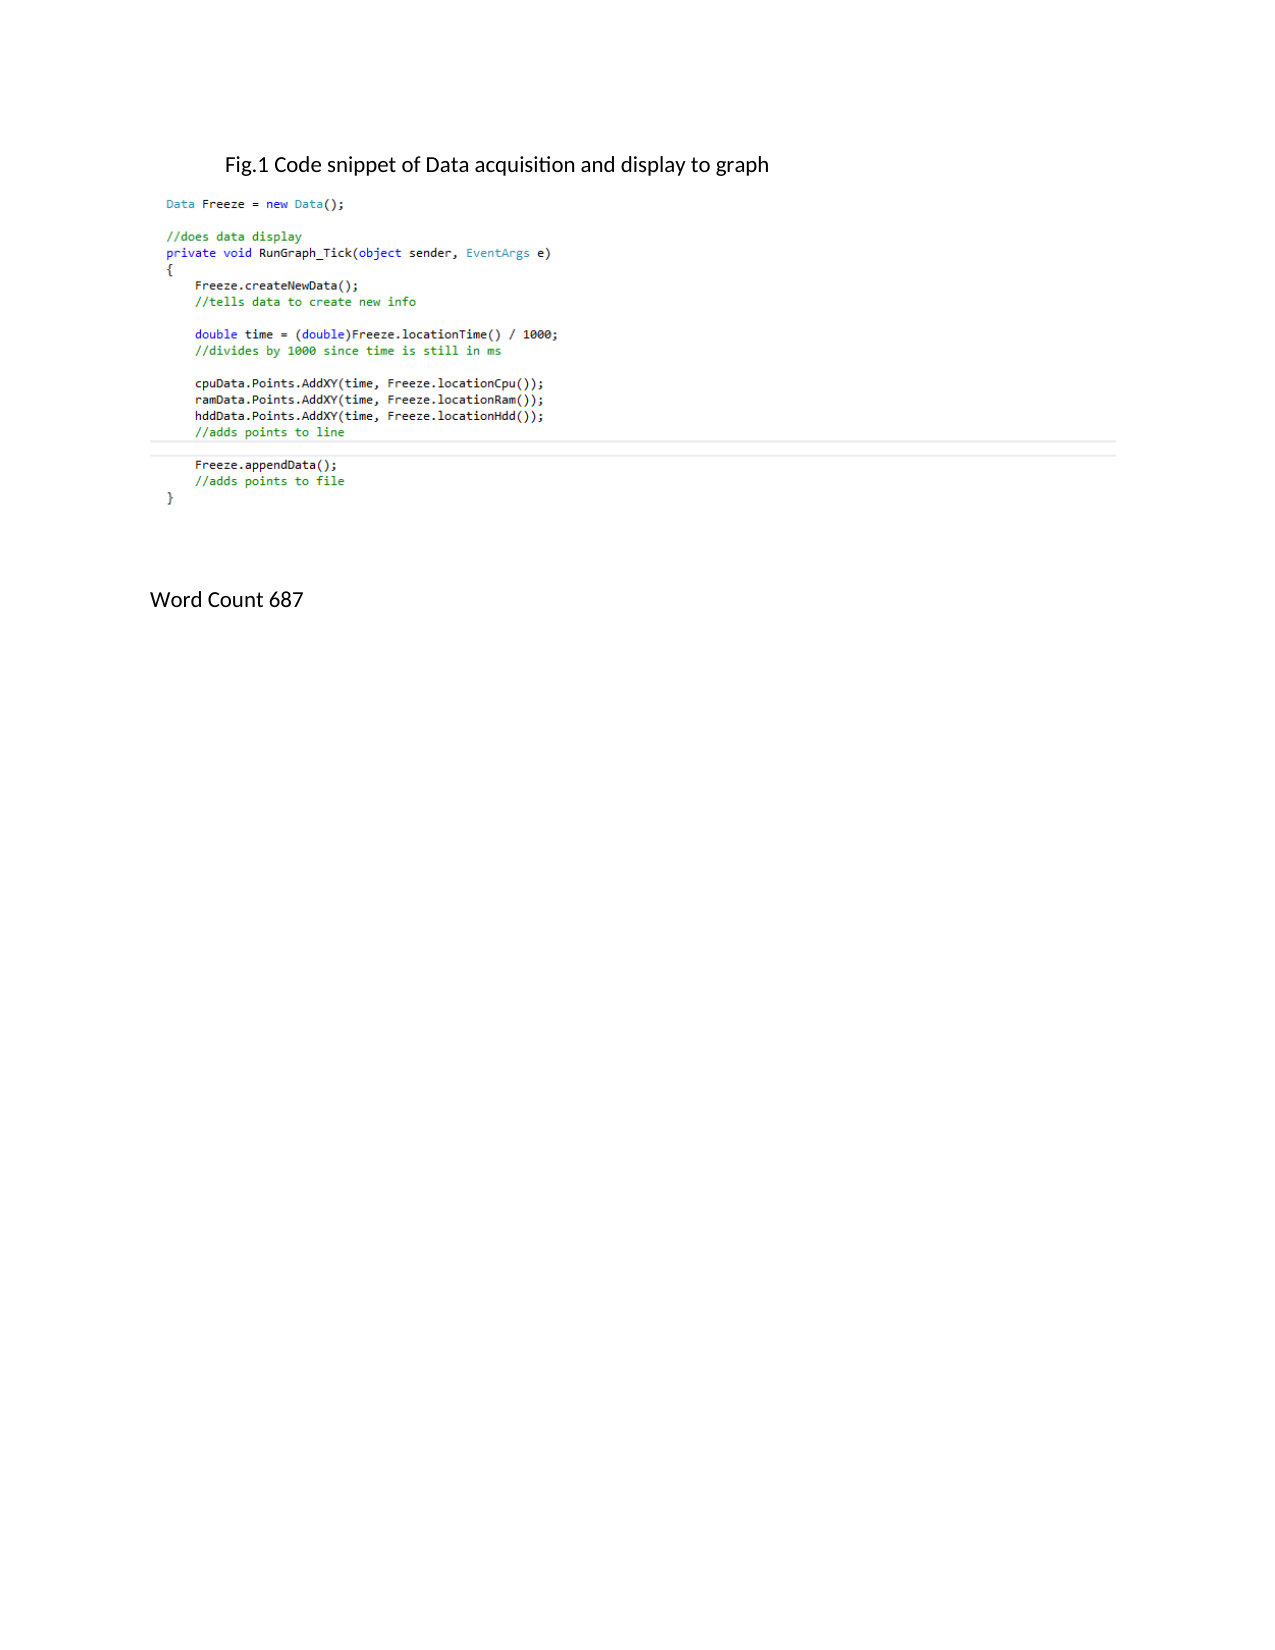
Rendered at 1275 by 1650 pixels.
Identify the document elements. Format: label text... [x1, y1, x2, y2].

text Word Count 687 [150, 586, 1125, 614]
text Fig.1 Code snippet of Data acquisition and display to graph [150, 150, 1125, 178]
